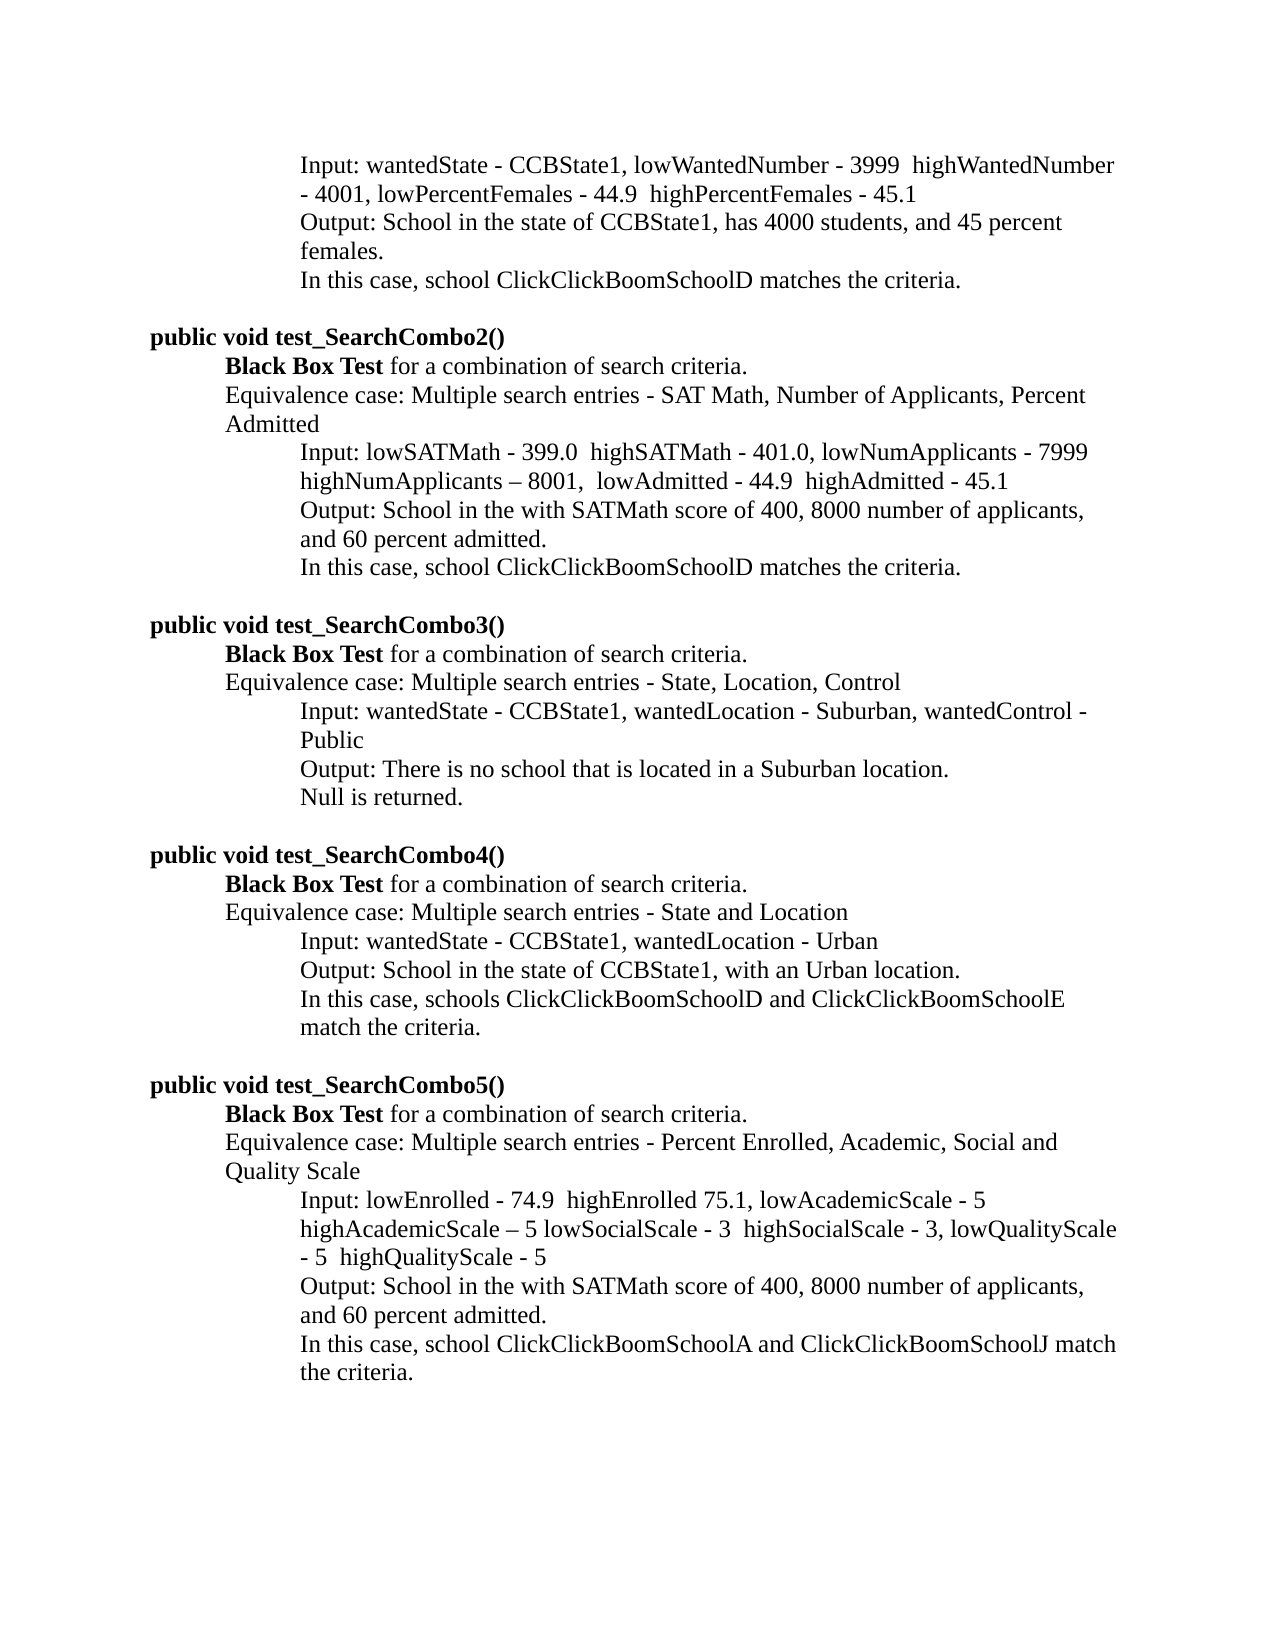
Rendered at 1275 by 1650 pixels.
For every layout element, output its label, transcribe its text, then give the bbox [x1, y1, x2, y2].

text public void test_SearchCombo4() [150, 840, 1125, 869]
text Equivalence case: Multiple search entries - SAT Math, Number of Applicants, Percent Admitted [225, 380, 1125, 437]
text Output: School in the with SATMath score of 400, 8000 number of applicants, and 60 percent admitted. [225, 495, 1125, 552]
text Input: lowEnrolled - 74.9 highEnrolled 75.1, lowAcademicScale - 5 highAcademicScale – 5 lowSocialScale - 3 highSocialScale - 3, lowQualityScale - 5 highQualityScale - 5 [225, 1185, 1125, 1271]
text Input: wantedState - CCBState1, lowWantedNumber - 3999 highWantedNumber - 4001, lowPercentFemales - 44.9 highPercentFemales - 45.1 [225, 150, 1125, 207]
text Black Box Test for a combination of search criteria. [225, 639, 1125, 667]
text Black Box Test for a combination of search criteria. [225, 1099, 1125, 1127]
text In this case, schools ClickClickBoomSchoolD and ClickClickBoomSchoolE match the criteria. [225, 984, 1125, 1041]
text Output: School in the with SATMath score of 400, 8000 number of applicants, and 60 percent admitted. [225, 1271, 1125, 1329]
text Black Box Test for a combination of search criteria. [225, 351, 1125, 380]
text Input: wantedState - CCBState1, wantedLocation - Suburban, wantedControl - Public [225, 696, 1125, 754]
text public void test_SearchCombo2() [150, 322, 1125, 351]
text Black Box Test for a combination of search criteria. [225, 869, 1125, 897]
text public void test_SearchCombo5() [150, 1070, 1125, 1099]
text Input: wantedState - CCBState1, wantedLocation - Urban [225, 926, 1125, 955]
text Output: There is no school that is located in a Suburban location. [225, 754, 1125, 782]
text In this case, school ClickClickBoomSchoolD matches the criteria. [225, 265, 1125, 294]
text Input: lowSATMath - 399.0 highSATMath - 401.0, lowNumApplicants - 7999 highNumApplicants – 8001, lowAdmitted - 44.9 highAdmitted - 45.1 [225, 437, 1125, 495]
text In this case, school ClickClickBoomSchoolA and ClickClickBoomSchoolJ match the criteria. [225, 1329, 1125, 1386]
text Output: School in the state of CCBState1, has 4000 students, and 45 percent females. [225, 207, 1125, 265]
text Output: School in the state of CCBState1, with an Urban location. [225, 955, 1125, 984]
text public void test_SearchCombo3() [150, 610, 1125, 639]
text Equivalence case: Multiple search entries - State and Location [225, 897, 1125, 926]
text Equivalence case: Multiple search entries - State, Location, Control [225, 667, 1125, 696]
text Null is returned. [225, 782, 1125, 811]
text In this case, school ClickClickBoomSchoolD matches the criteria. [225, 552, 1125, 581]
text Equivalence case: Multiple search entries - Percent Enrolled, Academic, Social and Quality Scale [225, 1127, 1125, 1185]
